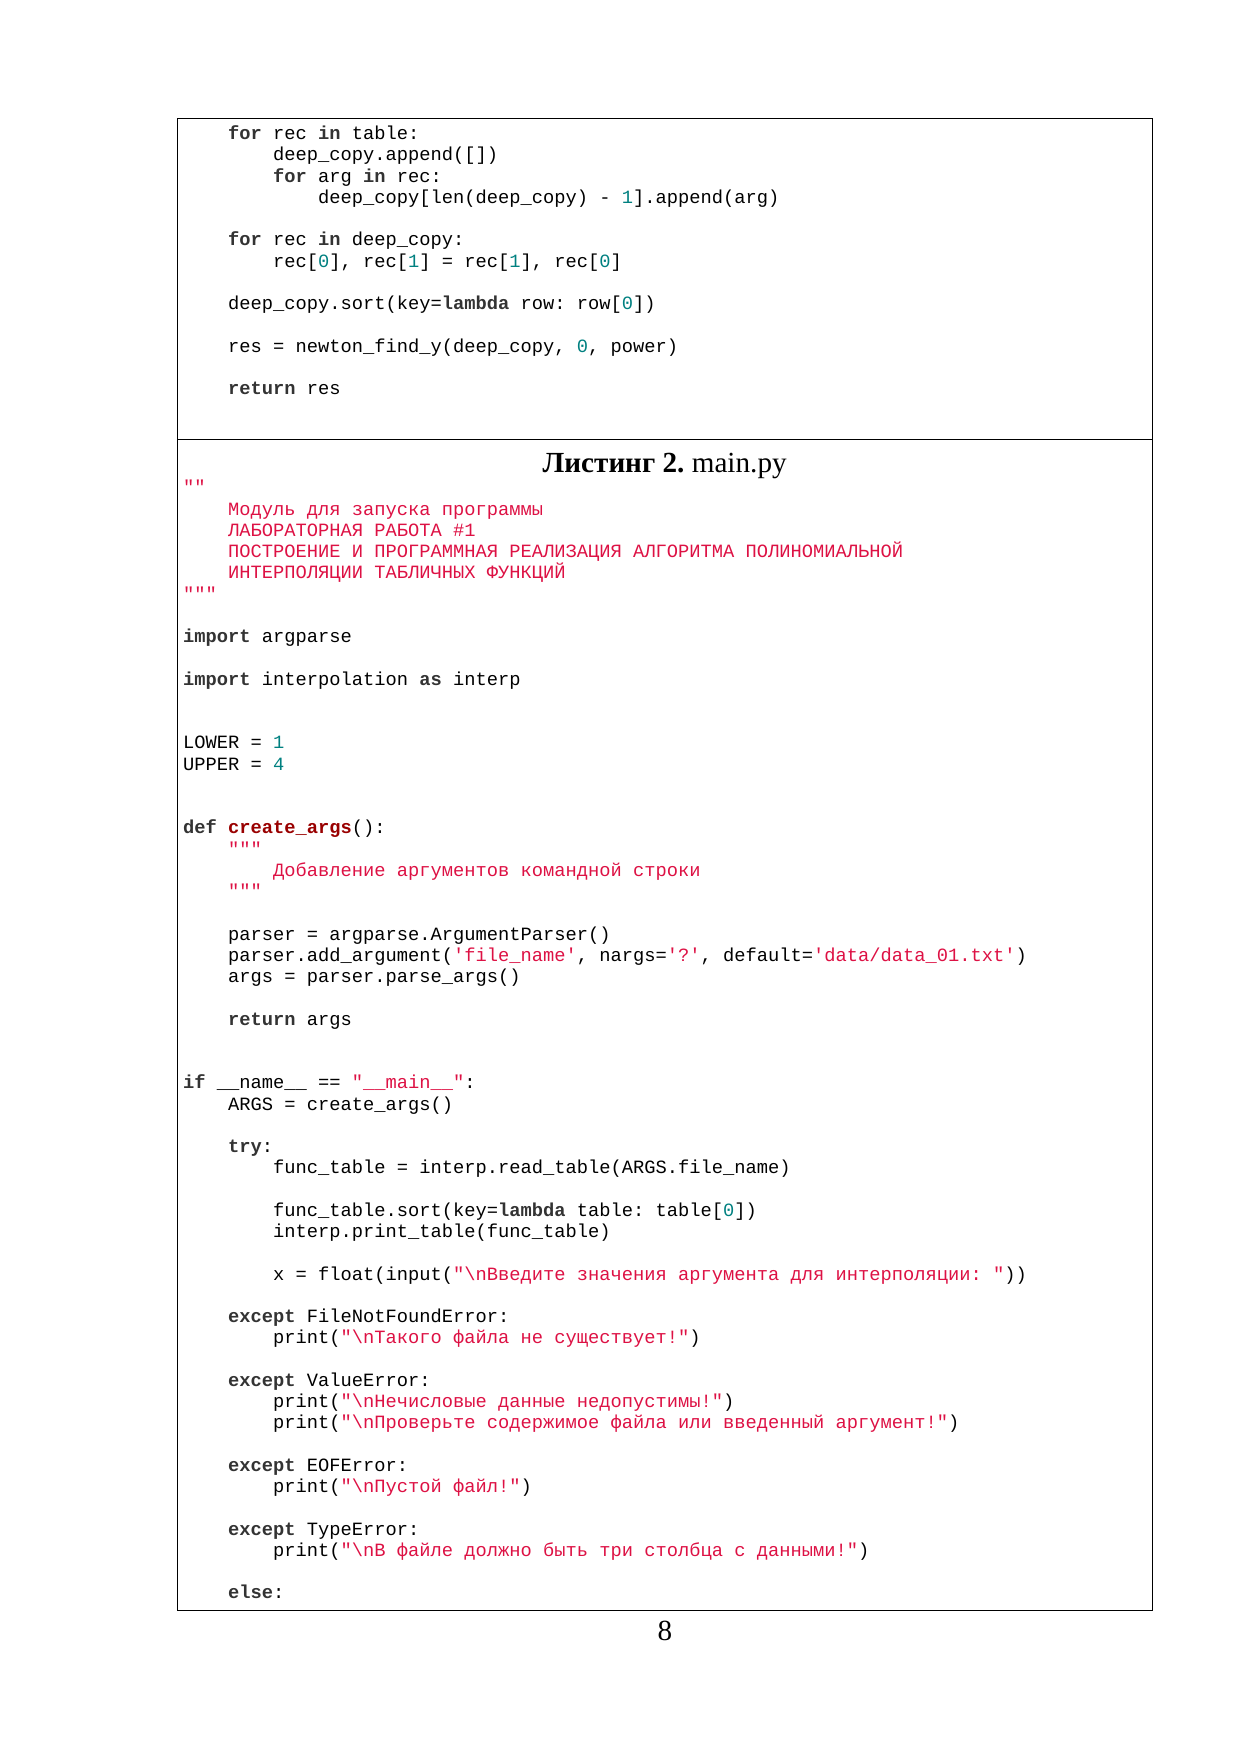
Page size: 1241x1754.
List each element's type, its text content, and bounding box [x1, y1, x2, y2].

table_cell Листинг 2. main.py "" Модуль для запуска программы ЛАБОРАТОРНАЯ РАБОТА #1 ПОСТРОЕНИЕ И ПРОГРАММНАЯ РЕАЛИЗАЦИЯ АЛГОРИТМА ПОЛИНОМИАЛЬНОЙ ИНТЕРПОЛЯЦИИ ТАБЛИЧНЫХ ФУНКЦИЙ """ import argparse import interpolation as interp LOWER = 1 UPPER = 4 def create_args(): """ Добавление аргументов командной строки """ parser = argparse.ArgumentParser() parser.add_argument('file_name', nargs='?', default='data/data_01.txt') args = parser.parse_args() return args if __name__ == "__main__": ARGS = create_args() try: func_table = interp.read_table(ARGS.file_name) func_table.sort(key=lambda table: table[0]) interp.print_table(func_table) x = float(input("\nВведите значения аргумента для интерполяции: ")) except FileNotFoundError: print("\nТакого файла не существует!") except ValueError: print("\nНечисловые данные недопустимы!") print("\nПроверьте содержимое файла или введенный аргумент!") except EOFError: print("\nПустой файл!") except TypeError: print("\nВ файле должно быть три столбца с данными!") else: [178, 440, 1152, 1610]
table_header for rec in table: deep_copy.append([]) for arg in rec: deep_copy[len(deep_copy) - 1].append(arg) for rec in deep_copy: rec[0], rec[1] = rec[1], rec[0] deep_copy.sort(key=lambda row: row[0]) res = newton_find_y(deep_copy, 0, power) return res [178, 119, 1152, 439]
